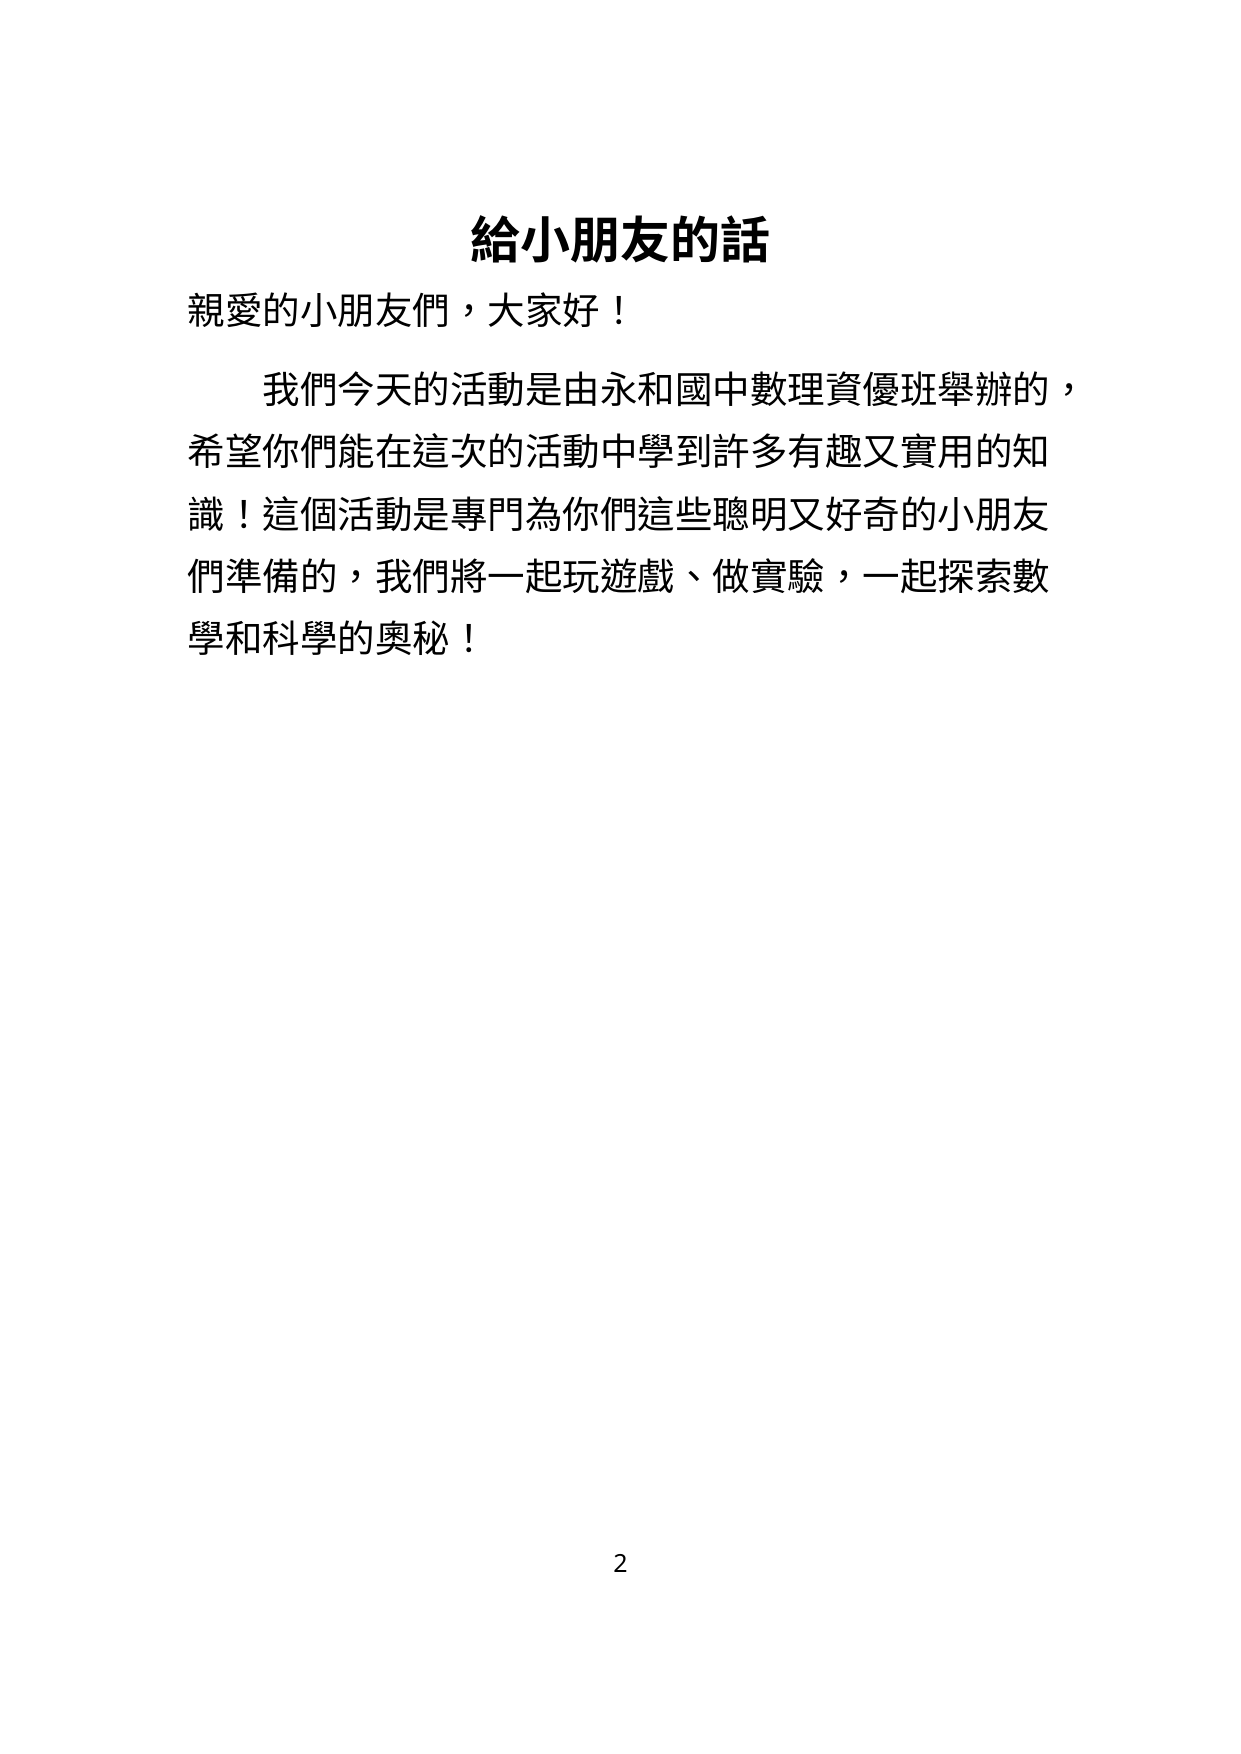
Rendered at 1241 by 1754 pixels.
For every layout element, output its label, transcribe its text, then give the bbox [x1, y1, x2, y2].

text 我們今天的活動是由永和國中數理資優班舉辦的，希望你們能在這次的活動中學到許多有趣又實用的知識！這個活動是專門為你們這些聰明又好奇的小朋友們準備的，我們將一起玩遊戲、做實驗，一起探索數學和科學的奧秘！ [187, 360, 1053, 664]
text 親愛的小朋友們，大家好！ [187, 281, 1053, 335]
subtitle 給小朋友的話 [187, 200, 1053, 272]
